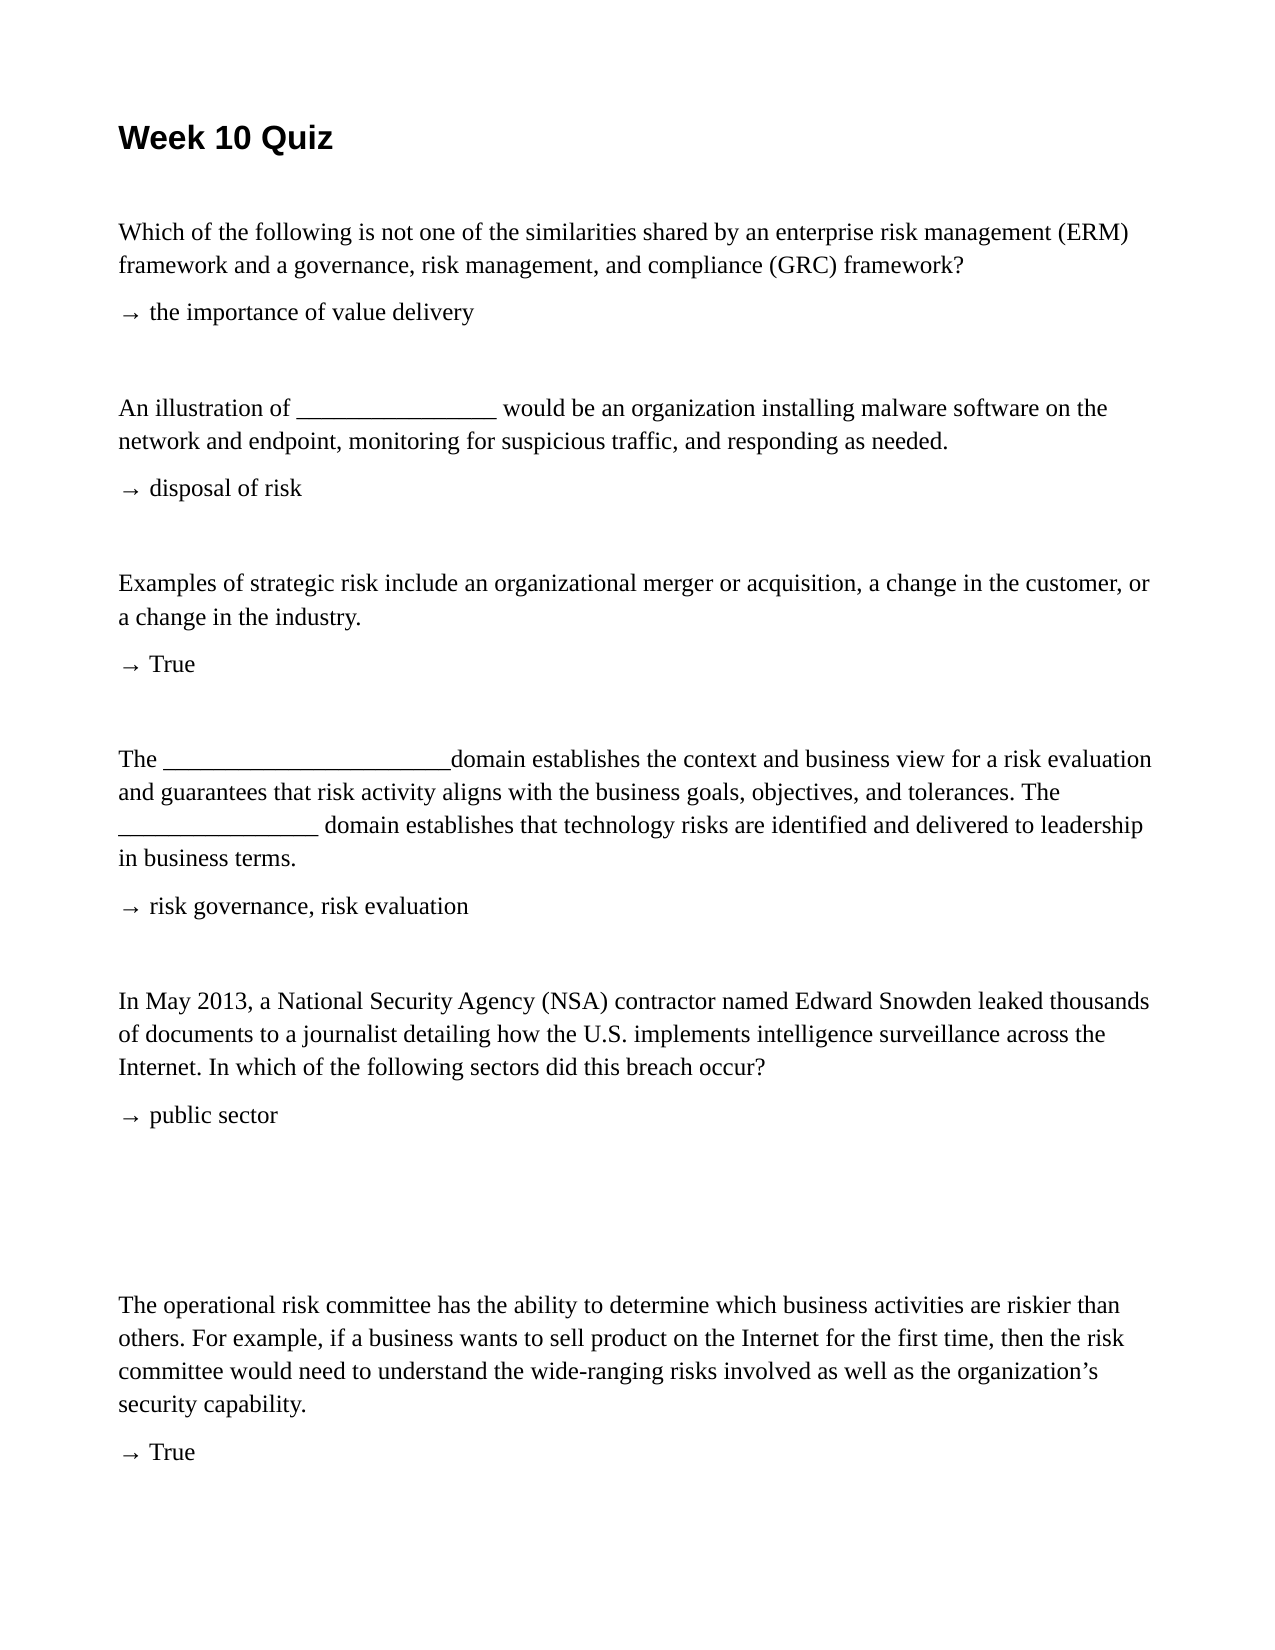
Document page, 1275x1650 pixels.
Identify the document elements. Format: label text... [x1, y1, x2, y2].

text → disposal of risk [118, 473, 1157, 502]
text The _______________________domain establishes the context and business view for a risk evaluation and guarantees that risk activity aligns with the business goals, objectives, and tolerances. The ________________ domain establishes that technology risks are identified and delivered to leadership in business terms. [118, 744, 1157, 872]
text → True [118, 1437, 1157, 1466]
text → True [118, 649, 1157, 678]
text → the importance of value delivery [118, 297, 1157, 326]
text The operational risk committee has the ability to determine which business activities are riskier than others. For example, if a business wants to sell product on the Internet for the first time, then the risk committee would need to understand the wide-ranging risks involved as well as the organization’s security capability. [118, 1290, 1157, 1418]
text An illustration of ________________ would be an organization installing malware software on the network and endpoint, monitoring for suspicious traffic, and responding as needed. [118, 393, 1157, 454]
subtitle Week 10 Quiz [118, 118, 1157, 157]
text Examples of strategic risk include an organizational merger or acquisition, a change in the customer, or a change in the industry. [118, 568, 1157, 630]
text → risk governance, risk evaluation [118, 891, 1157, 920]
text In May 2013, a National Security Agency (NSA) contractor named Edward Snowden leaked thousands of documents to a journalist detailing how the U.S. implements intelligence surveillance across the Internet. In which of the following sectors did this breach occur? [118, 986, 1157, 1081]
text Which of the following is not one of the similarities shared by an enterprise risk management (ERM) framework and a governance, risk management, and compliance (GRC) framework? [118, 217, 1157, 279]
text → public sector [118, 1100, 1157, 1129]
